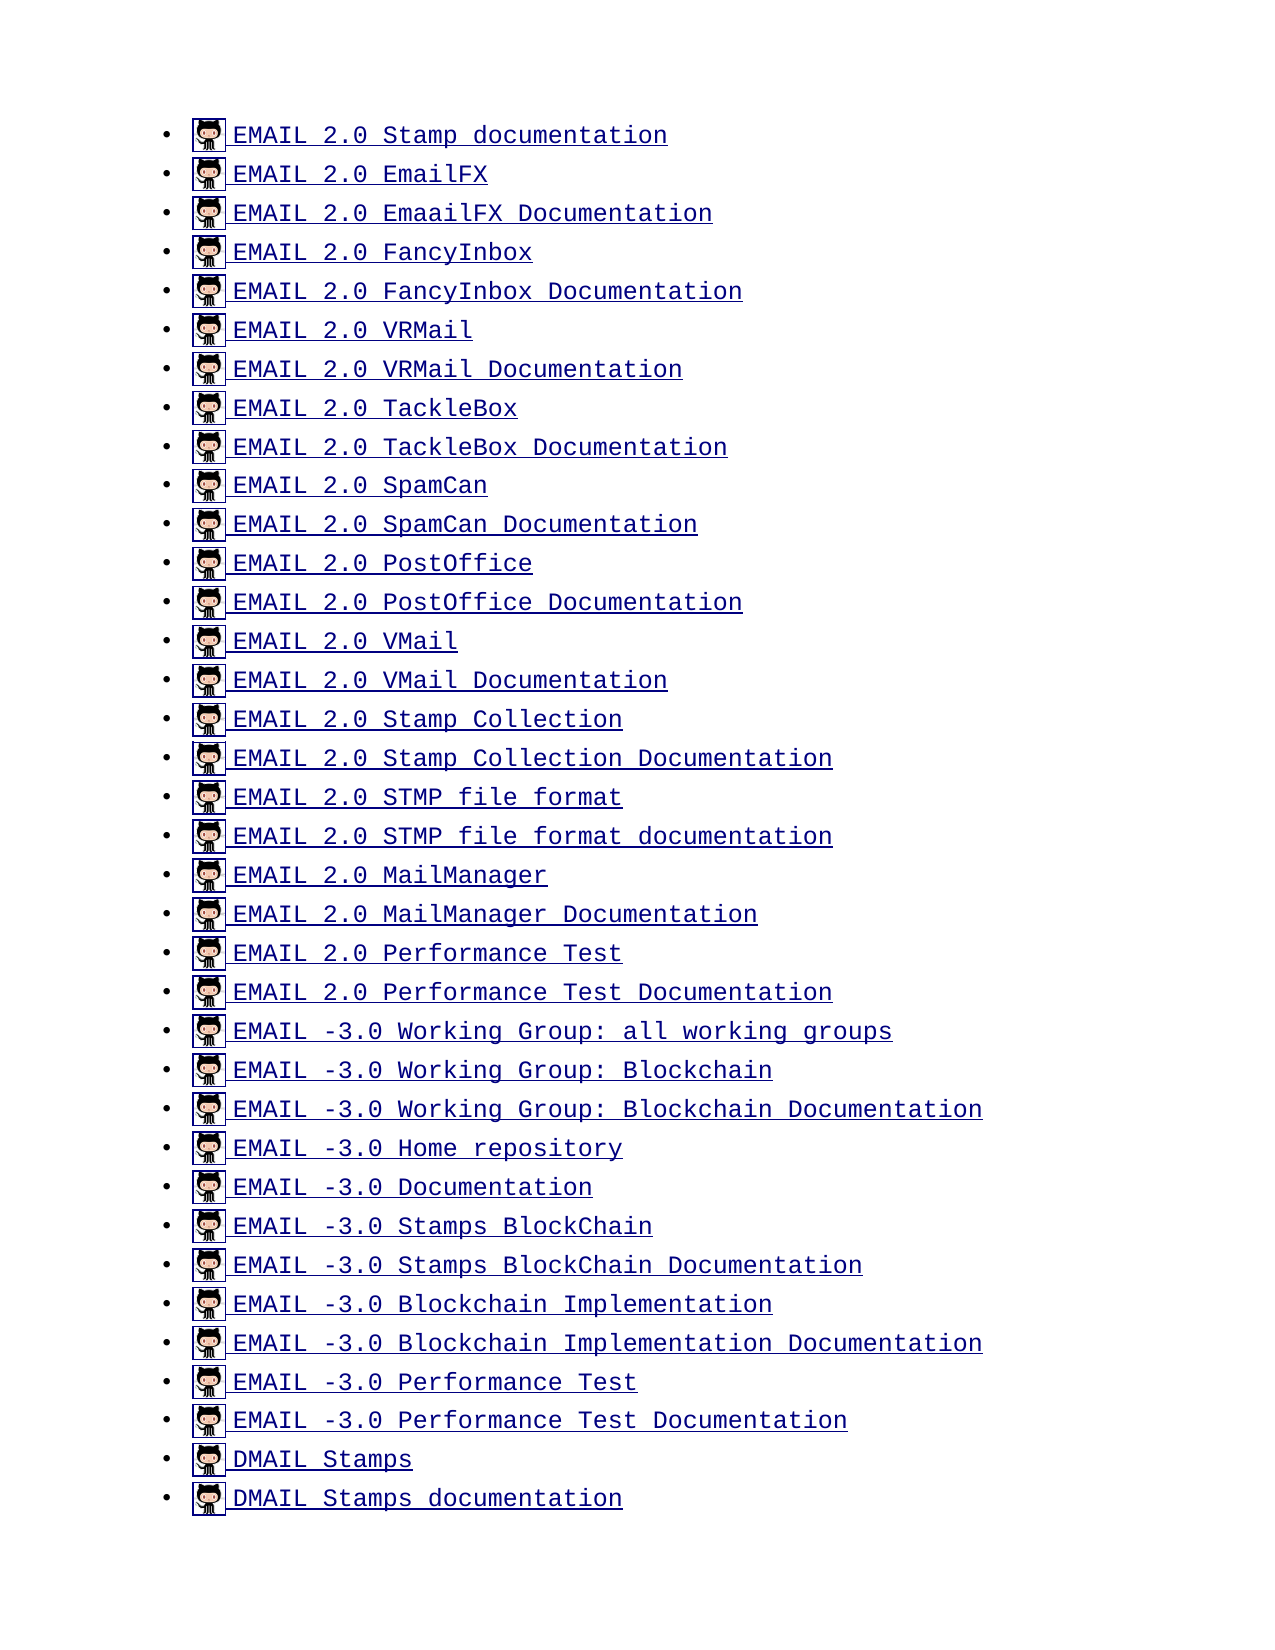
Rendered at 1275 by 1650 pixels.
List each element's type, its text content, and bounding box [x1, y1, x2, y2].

list EMAIL 2.0 Performance Test Documentation [226, 975, 1157, 1009]
list DMAIL Stamps [226, 1443, 1157, 1477]
list EMAIL -3.0 Working Group: all working groups [226, 1014, 1157, 1048]
list EMAIL -3.0 Blockchain Implementation Documentation [226, 1326, 1157, 1360]
list EMAIL 2.0 MailManager [162, 858, 192, 893]
list EMAIL -3.0 Performance Test Documentation [162, 1404, 192, 1438]
picture [194, 509, 225, 540]
list EMAIL -3.0 Documentation [162, 1170, 192, 1204]
picture [194, 1211, 225, 1242]
list EMAIL 2.0 FancyInbox [162, 235, 192, 269]
picture [194, 821, 225, 852]
picture [194, 120, 225, 151]
picture [194, 548, 225, 579]
list EMAIL 2.0 PostOffice [226, 547, 1157, 581]
list EMAIL 2.0 VMail Documentation [226, 663, 1157, 698]
list EMAIL 2.0 PostOffice Documentation [162, 586, 192, 620]
list EMAIL 2.0 TackleBox [226, 391, 1157, 425]
list EMAIL 2.0 MailManager Documentation [162, 897, 192, 932]
list EMAIL -3.0 Stamps BlockChain [162, 1209, 192, 1243]
list EMAIL 2.0 SpamCan Documentation [226, 508, 1157, 542]
list EMAIL 2.0 Performance Test [226, 936, 1157, 971]
list EMAIL 2.0 Performance Test Documentation [162, 975, 192, 1009]
list EMAIL 2.0 TackleBox Documentation [226, 430, 1157, 464]
picture [194, 1016, 225, 1047]
list EMAIL 2.0 FancyInbox Documentation [226, 274, 1157, 308]
list EMAIL 2.0 SpamCan Documentation [162, 508, 192, 542]
list EMAIL 2.0 STMP file format documentation [162, 819, 192, 854]
picture [194, 1405, 225, 1437]
list EMAIL 2.0 STMP file format [162, 780, 192, 815]
list EMAIL 2.0 MailManager [226, 858, 1157, 893]
picture [194, 392, 225, 424]
picture [194, 1250, 225, 1281]
list EMAIL 2.0 VRMail Documentation [226, 352, 1157, 386]
list EMAIL 2.0 FancyInbox Documentation [162, 274, 192, 308]
list EMAIL 2.0 Performance Test [162, 936, 192, 971]
list DMAIL Stamps documentation [162, 1482, 192, 1516]
picture [194, 1327, 225, 1359]
list EMAIL 2.0 SpamCan [162, 469, 192, 503]
picture [194, 431, 225, 463]
picture [194, 276, 225, 307]
list EMAIL -3.0 Performance Test [226, 1365, 1157, 1399]
list EMAIL -3.0 Stamps BlockChain Documentation [162, 1248, 192, 1282]
picture [194, 1288, 225, 1320]
picture [194, 1094, 225, 1125]
list EMAIL 2.0 EmailFX [162, 157, 192, 191]
list EMAIL 2.0 EmaailFX Documentation [162, 196, 192, 230]
list EMAIL -3.0 Performance Test Documentation [226, 1404, 1157, 1438]
list EMAIL -3.0 Stamps BlockChain [226, 1209, 1157, 1243]
picture [194, 159, 225, 190]
list EMAIL -3.0 Working Group: Blockchain Documentation [226, 1092, 1157, 1126]
picture [194, 977, 225, 1008]
list EMAIL -3.0 Stamps BlockChain Documentation [226, 1248, 1157, 1282]
list EMAIL -3.0 Documentation [226, 1170, 1157, 1204]
list EMAIL 2.0 SpamCan [226, 469, 1157, 503]
list EMAIL 2.0 PostOffice [162, 547, 192, 581]
list EMAIL 2.0 FancyInbox [226, 235, 1157, 269]
list EMAIL -3.0 Working Group: Blockchain [162, 1053, 192, 1087]
list EMAIL -3.0 Working Group: Blockchain [226, 1053, 1157, 1087]
list EMAIL 2.0 EmaailFX Documentation [226, 196, 1157, 230]
list EMAIL 2.0 TackleBox [162, 391, 192, 425]
picture [194, 198, 225, 229]
list EMAIL 2.0 VMail [226, 624, 1157, 659]
list EMAIL 2.0 Stamp Collection Documentation [162, 741, 192, 776]
list EMAIL 2.0 Stamp Collection [226, 702, 1157, 737]
list EMAIL 2.0 VMail [162, 624, 225, 659]
picture [194, 237, 225, 268]
list EMAIL -3.0 Performance Test [162, 1365, 192, 1399]
list EMAIL 2.0 EmailFX [226, 157, 1157, 191]
picture [194, 665, 225, 696]
list EMAIL 2.0 VRMail Documentation [162, 352, 192, 386]
list EMAIL 2.0 STMP file format documentation [226, 819, 1157, 854]
picture [194, 1172, 225, 1203]
picture [194, 1133, 225, 1164]
list EMAIL 2.0 Stamp Collection Documentation [226, 741, 1157, 776]
picture [194, 938, 225, 969]
picture [194, 587, 225, 618]
list EMAIL 2.0 Stamp documentation [226, 118, 1157, 152]
list EMAIL 2.0 STMP file format [226, 780, 1157, 815]
picture [194, 743, 225, 774]
picture [194, 1055, 225, 1086]
picture [194, 315, 225, 346]
list EMAIL 2.0 VRMail [162, 313, 192, 347]
picture [194, 1366, 225, 1398]
list EMAIL -3.0 Home repository [226, 1131, 1157, 1165]
picture [194, 782, 225, 813]
picture [194, 1483, 225, 1514]
picture [194, 860, 225, 891]
picture [194, 626, 225, 657]
picture [194, 353, 225, 385]
list EMAIL 2.0 Stamp Collection [162, 702, 225, 737]
list EMAIL -3.0 Working Group: all working groups [162, 1014, 192, 1048]
list EMAIL -3.0 Blockchain Implementation [162, 1287, 192, 1321]
list EMAIL 2.0 PostOffice Documentation [226, 586, 1157, 620]
list EMAIL 2.0 TackleBox Documentation [162, 430, 192, 464]
picture [194, 1444, 225, 1475]
picture [194, 470, 225, 502]
list DMAIL Stamps [162, 1443, 192, 1477]
list EMAIL -3.0 Blockchain Implementation Documentation [162, 1326, 192, 1360]
list DMAIL Stamps documentation [226, 1482, 1157, 1516]
list EMAIL 2.0 VMail Documentation [162, 663, 225, 698]
list EMAIL 2.0 VRMail [226, 313, 1157, 347]
list EMAIL -3.0 Blockchain Implementation [226, 1287, 1157, 1321]
list EMAIL 2.0 Stamp documentation [162, 118, 192, 152]
picture [194, 899, 225, 930]
picture [194, 704, 225, 735]
list EMAIL 2.0 MailManager Documentation [226, 897, 1157, 932]
list EMAIL -3.0 Working Group: Blockchain Documentation [162, 1092, 192, 1126]
list EMAIL -3.0 Home repository [162, 1131, 192, 1165]
